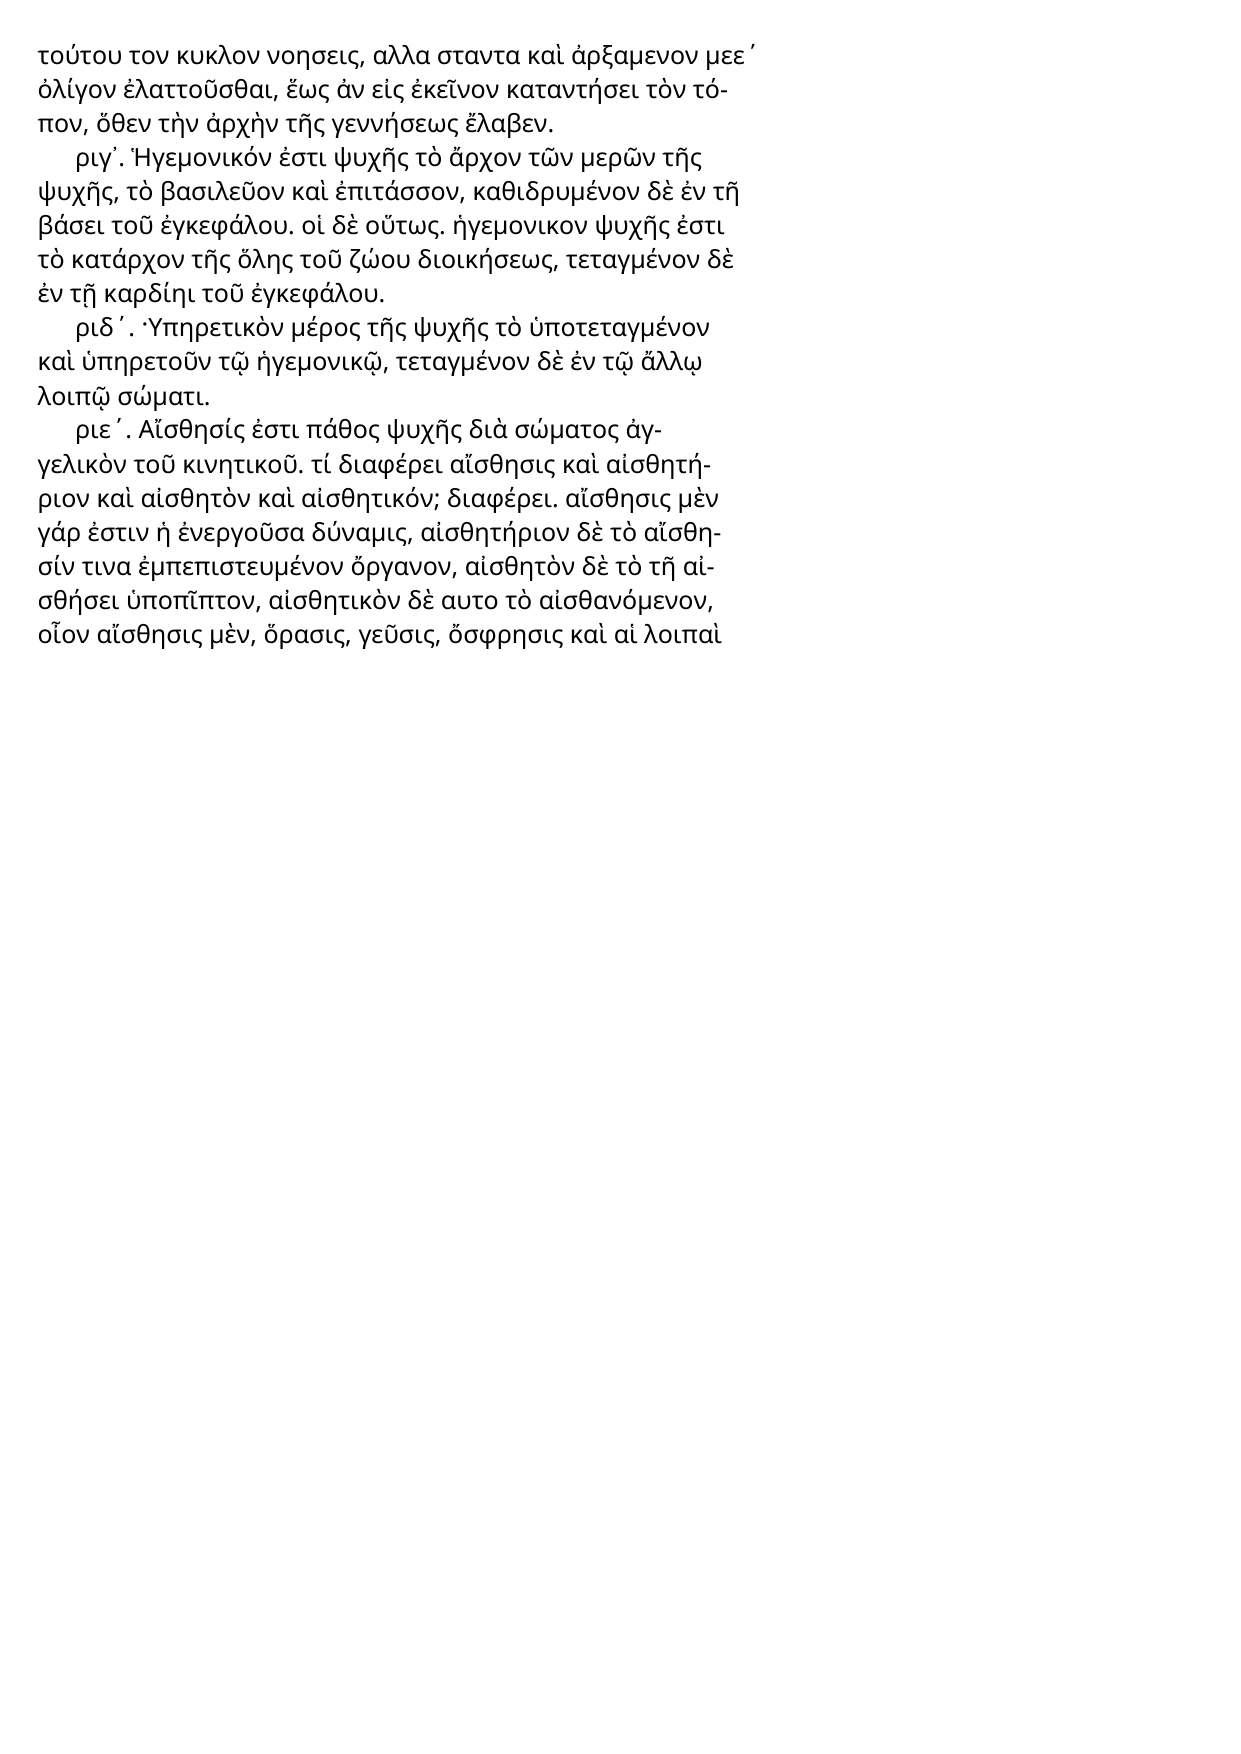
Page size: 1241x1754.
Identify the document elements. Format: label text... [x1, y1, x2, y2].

text ριγ᾽. Ἡγεμονικόν ἐστι ψυχῆς τὸ ἄρχον τῶν μερῶν τῆς ψυχῆς, τὸ βασιλεῦον καὶ ἐπιτάσσον, καθιδρυμένον δὲ ἐν τῆ βάσει τοῦ ἐγκεφάλου. οἱ δὲ οὕτως. ἡγεμονικον ψυχῆς ἐστι τὸ κατάρχον τῆς ὅλης τοῦ ζώου διοικήσεως, τεταγμένον δὲ ἐν τῇ καρδίηι τοῦ ἐγκεφάλου. [37, 140, 1203, 310]
text τούτου τον κυκλον νοησεις, αλλα σταντα καὶ ἀρξαμενον μεε΄ ὀλίγον ἐλαττοῦσθαι, ἕως ἀν εἰς ἐκεῖνον καταντήσει τὸν τό- πον, ὅθεν τὴν ἀρχὴν τῆς γεννήσεως ἔλαβεν. [37, 37, 1203, 140]
text ριδ΄. ·Υπηρετικὸν μέρος τῆς ψυχῆς τὸ ὑποτεταγμένον καὶ ὑπηρετοῦν τῷ ἡγεμονικῷ, τεταγμένον δὲ ἐν τῷ ἄλλῳ λοιπῷ σώματι. [37, 310, 1203, 412]
text ριε΄. Αἴσθησίς ἐστι πάθος ψυχῆς διὰ σώματος ἀγ- γελικὸν τοῦ κινητικοῦ. τί διαφέρει αἴσθησις καὶ αἰσθητή- ριον καὶ αἰσθητὸν καὶ αἰσθητικόν; διαφέρει. αἴσθησις μὲν γάρ ἐστιν ἡ ἐνεργοῦσα δύναμις, αἰσθητήριον δὲ τὸ αἴσθη- σίν τινα ἐμπεπιστευμένον ὄργανον, αἰσθητὸν δὲ τὸ τῆ αἰ- σθήσει ὑποπῖπτον, αἰσθητικὸν δὲ αυτο τὸ αἰσθανόμενον, οἶον αἴσθησις μὲν, ὅρασις, γεῦσις, ὄσφρησις καὶ αἱ λοιπαὶ [37, 412, 1203, 651]
